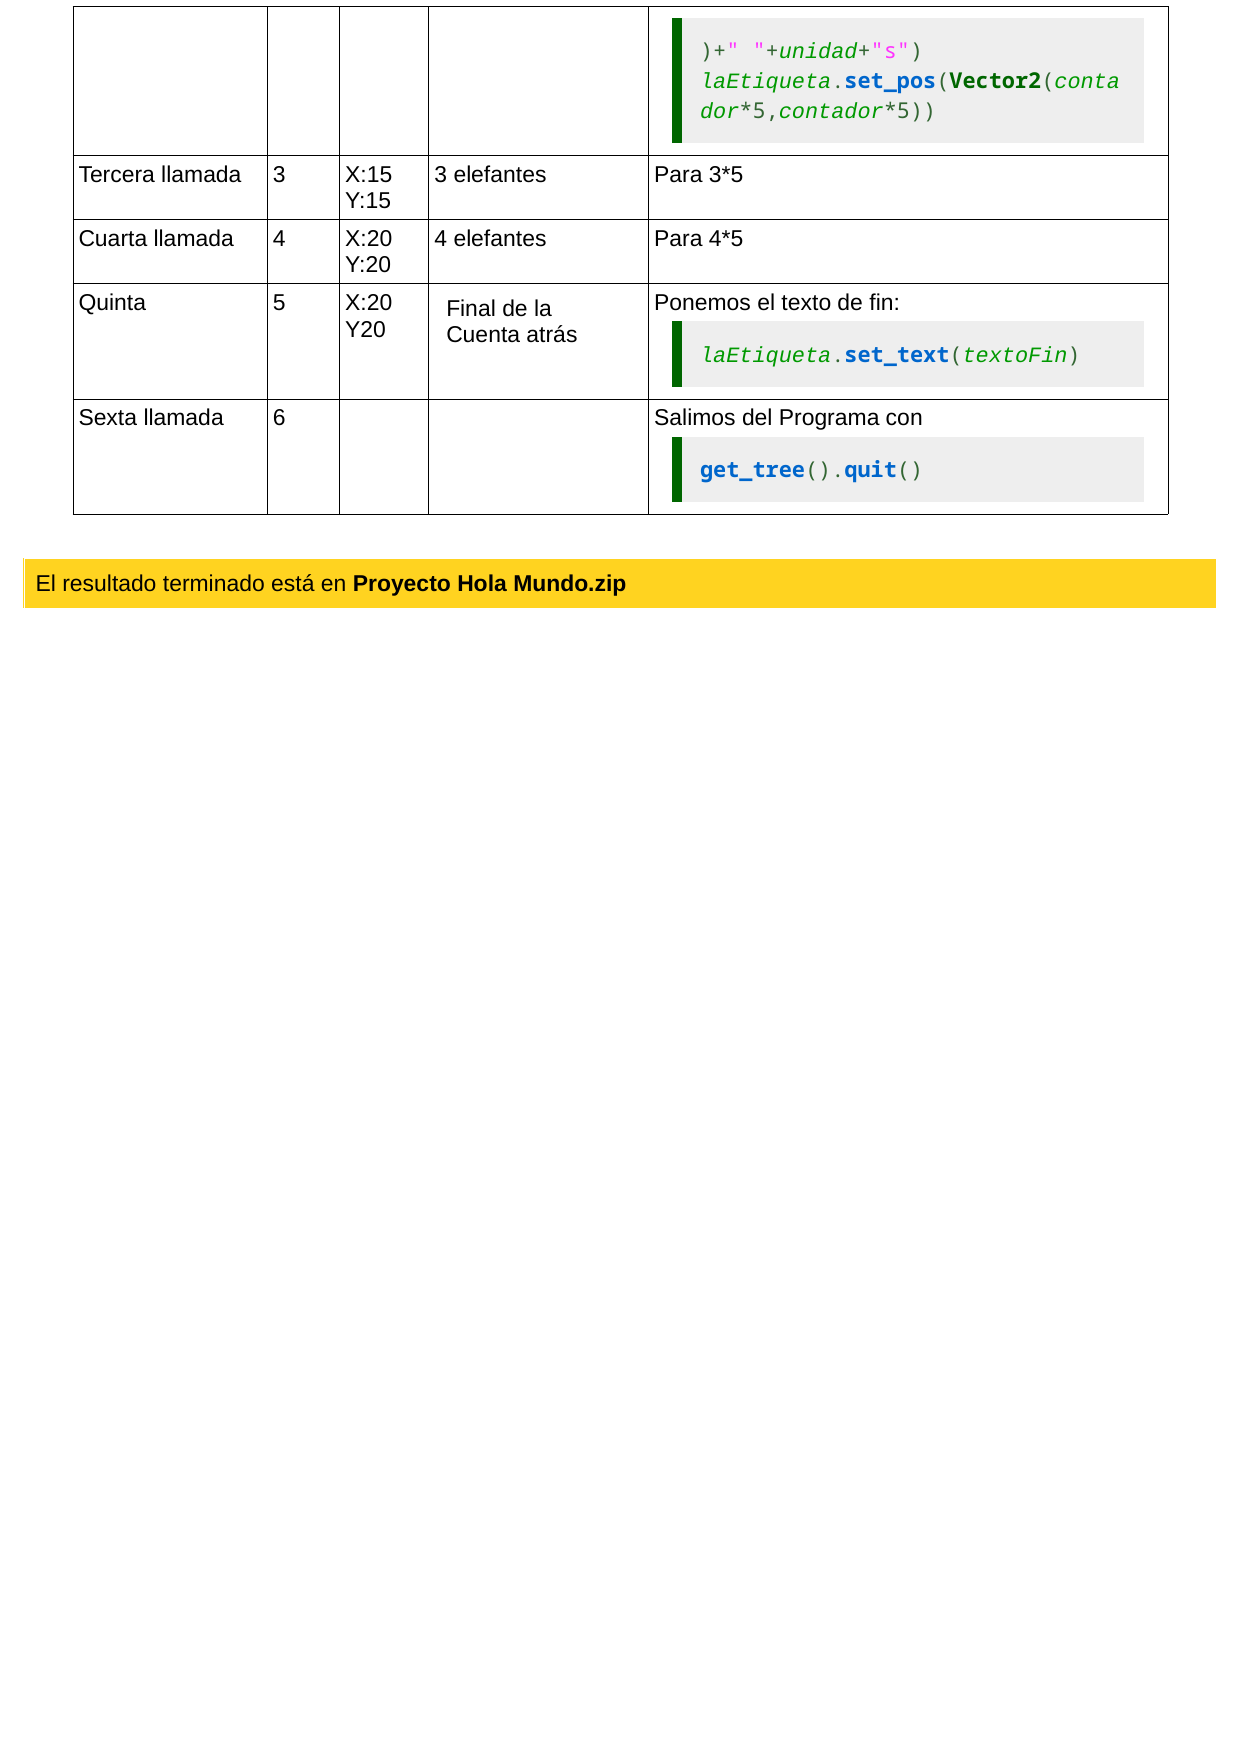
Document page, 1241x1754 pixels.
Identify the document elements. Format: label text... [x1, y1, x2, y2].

table_cell Ponemos el texto de fin: laEtiqueta.set_text(textoFin) [649, 284, 1168, 398]
table_cell X:15 Y:15 [340, 156, 428, 219]
table_cell [74, 7, 267, 155]
table_cell [429, 7, 648, 155]
table_cell 6 [268, 400, 339, 513]
table_cell [268, 7, 339, 155]
table_cell Final de la Cuenta atrás [429, 284, 648, 398]
table_cell Salimos del Programa con get_tree().quit() [649, 400, 1168, 513]
table_cell Quinta [74, 284, 267, 398]
table_cell [340, 400, 428, 513]
table_cell X:20 Y:20 [340, 220, 428, 283]
text El resultado terminado está en Proyecto Hola Mundo.zip [25, 559, 1216, 608]
table_cell [429, 400, 648, 513]
table_cell X:20 Y20 [340, 284, 428, 398]
table_cell Sexta llamada [74, 400, 267, 513]
table_cell 5 [268, 284, 339, 398]
table_cell Cuarta llamada [74, 220, 267, 283]
table_cell Tercera llamada [74, 156, 267, 219]
table_cell 4 elefantes [429, 220, 648, 283]
table_cell Para 4*5 [649, 220, 1168, 283]
table_cell Para 3*5 [649, 156, 1168, 219]
table_cell 3 elefantes [429, 156, 648, 219]
table_cell )+" "+unidad+"s") laEtiqueta.set_pos(Vector2(contador*5,contador*5)) [649, 7, 1168, 155]
table_cell 4 [268, 220, 339, 283]
table_cell [340, 7, 428, 155]
table_cell 3 [268, 156, 339, 219]
